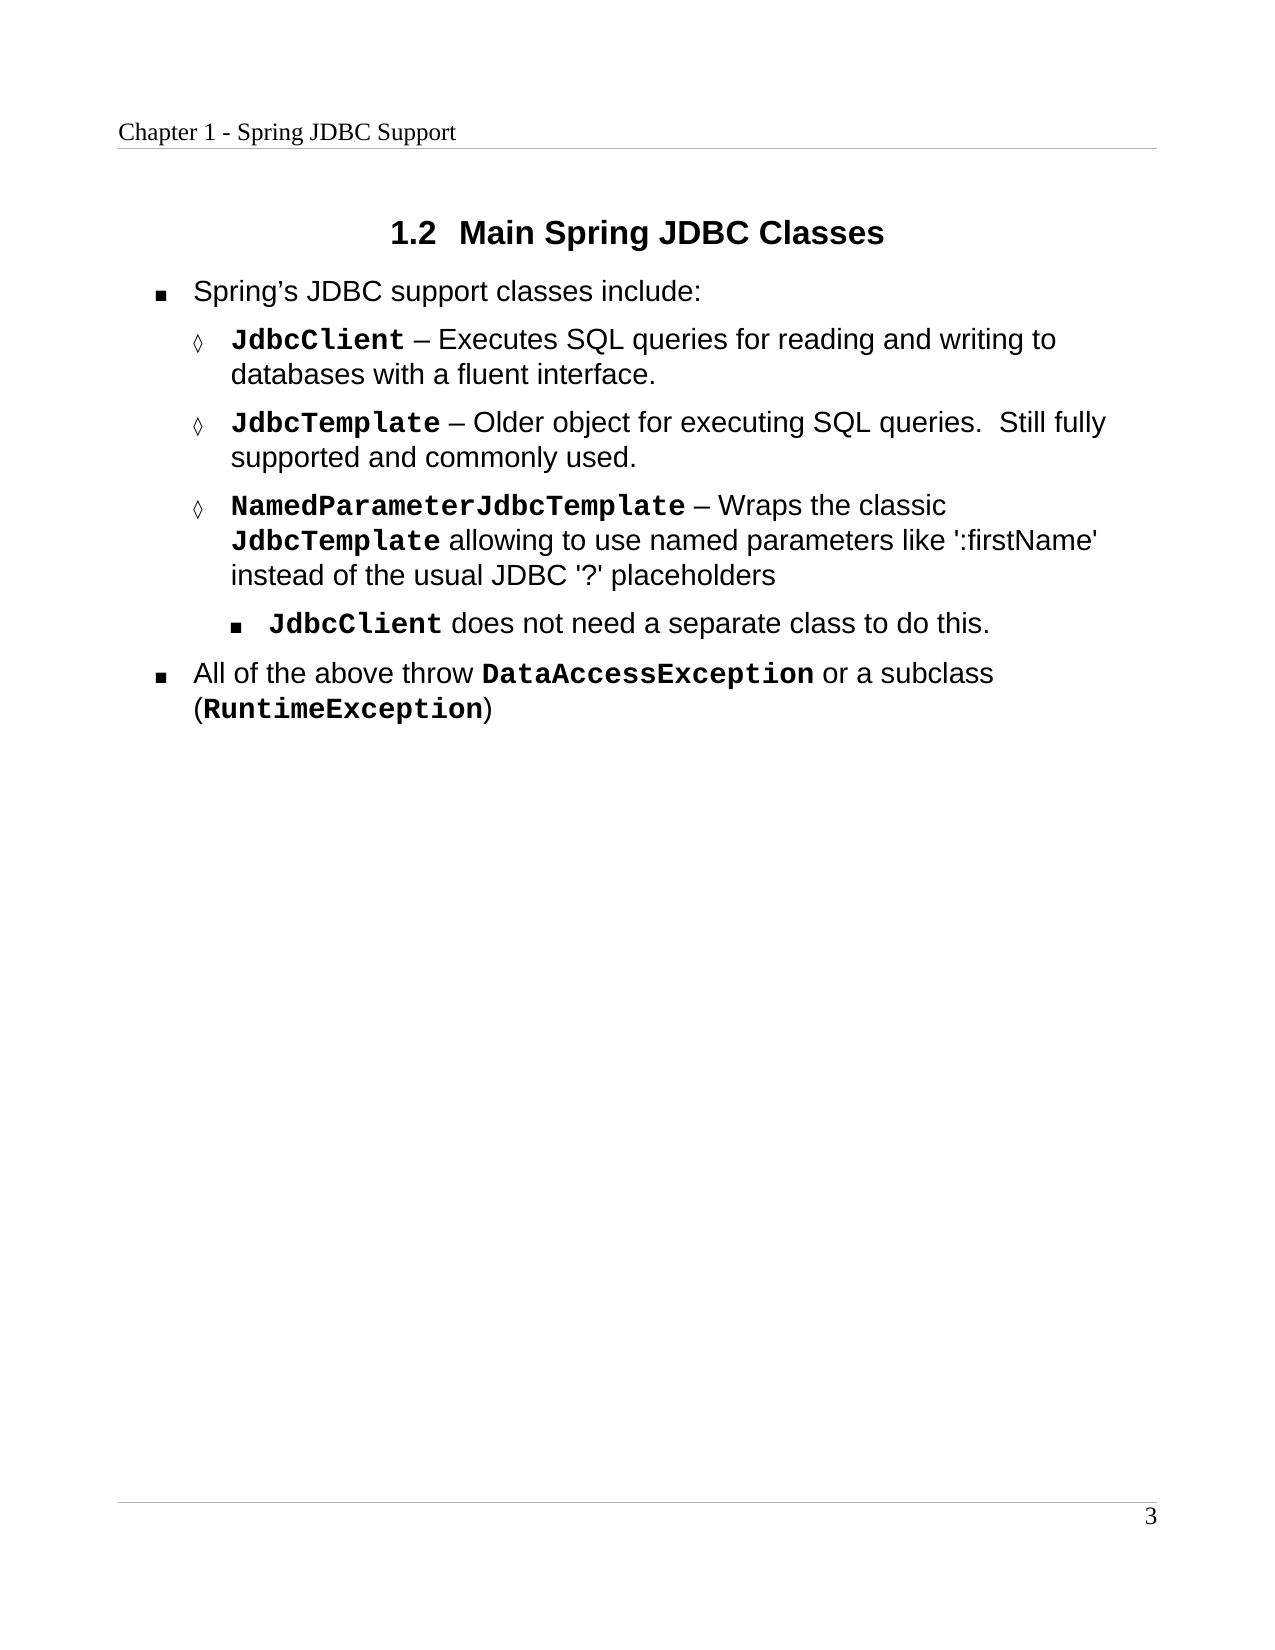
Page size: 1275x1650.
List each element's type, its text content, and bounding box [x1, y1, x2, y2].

list JdbcTemplate – Older object for executing SQL queries. Still fully supported and commonly used. [193, 406, 1157, 474]
list NamedParameterJdbcTemplate – Wraps the classic JdbcTemplate allowing to use named parameters like ':firstName' instead of the usual JDBC '?' placeholders [193, 489, 1157, 592]
list Spring’s JDBC support classes include: [156, 275, 1157, 308]
list JdbcClient does not need a separate class to do this. [231, 607, 1157, 642]
subtitle Main Spring JDBC Classes [118, 214, 1157, 251]
list All of the above throw DataAccessException or a subclass (RuntimeException) [156, 657, 1157, 727]
list JdbcClient – Executes SQL queries for reading and writing to databases with a fluent interface. [193, 323, 1157, 391]
